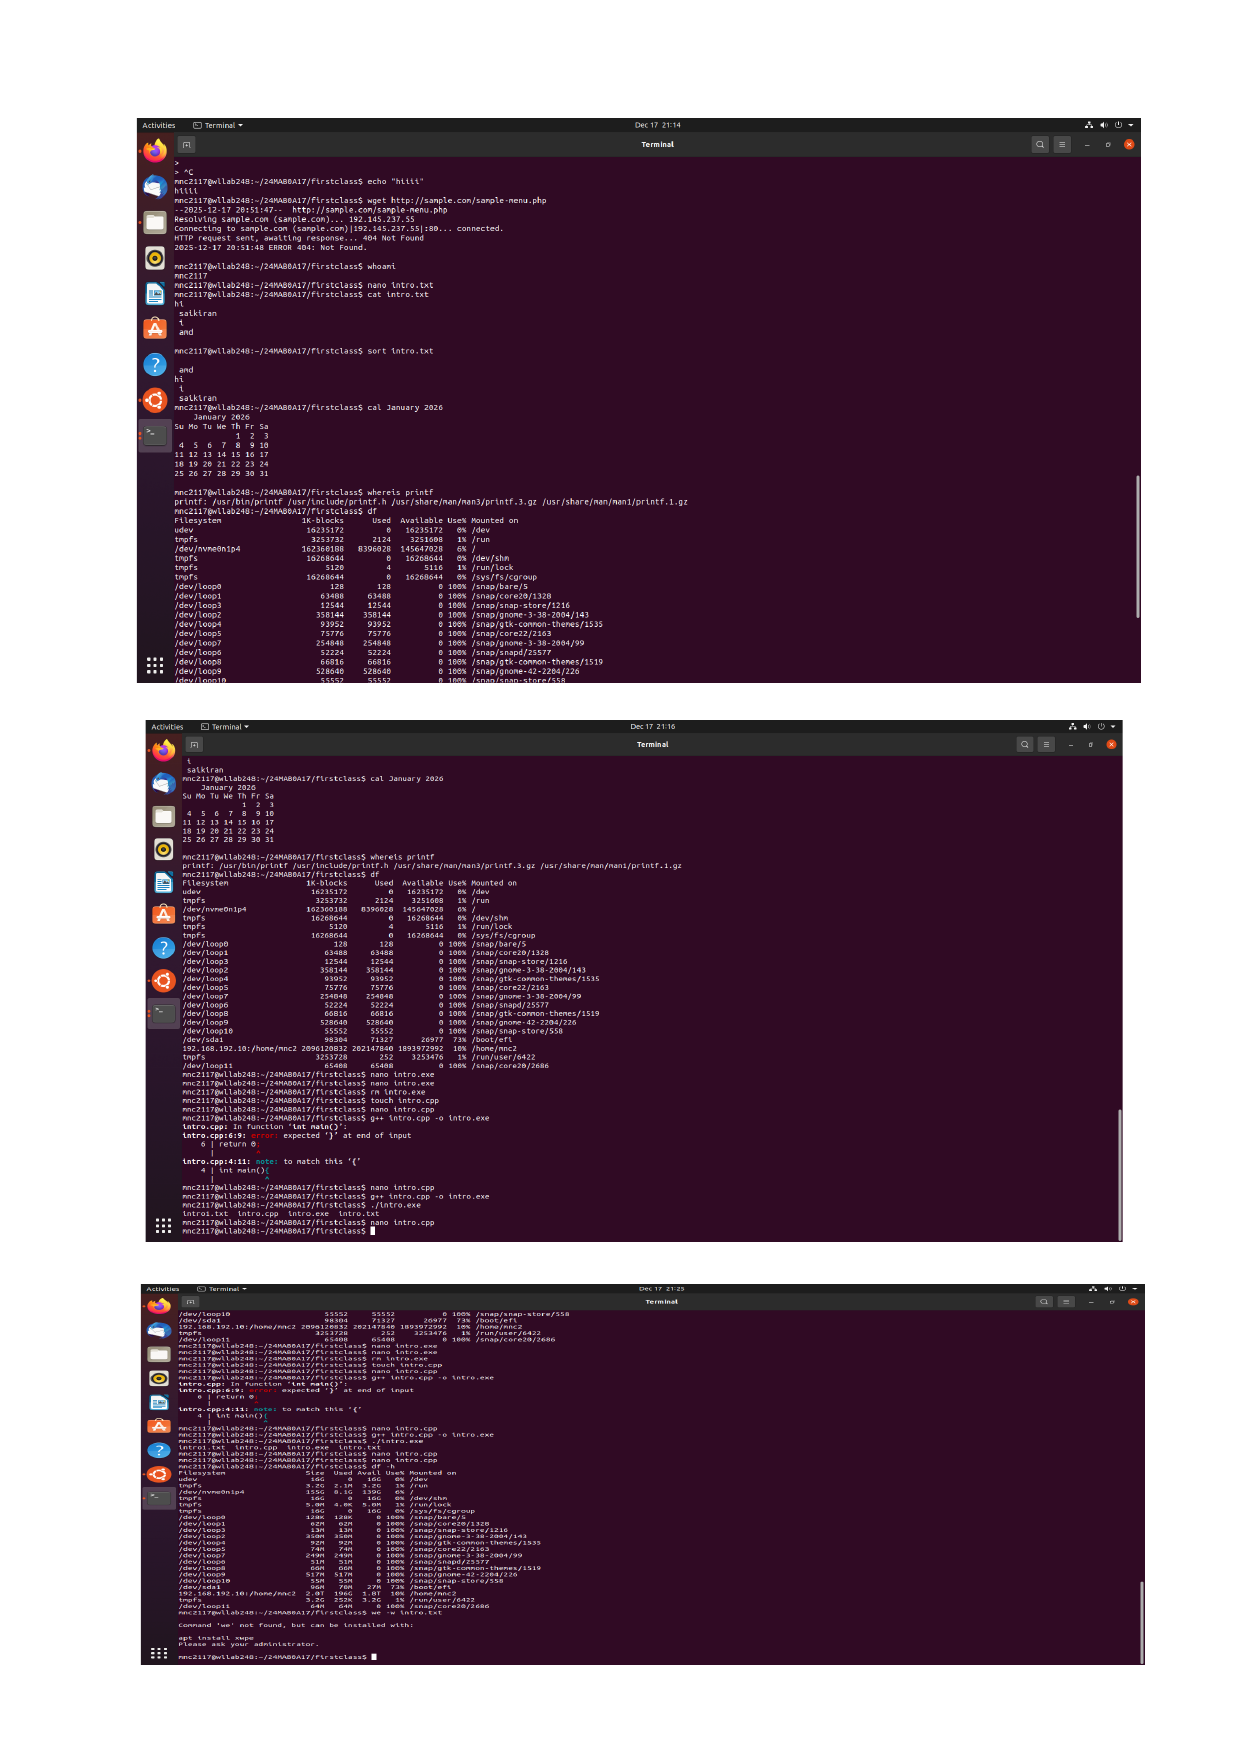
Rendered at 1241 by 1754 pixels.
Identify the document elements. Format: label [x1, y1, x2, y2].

picture [145, 720, 1123, 1242]
picture [136, 118, 1141, 683]
picture [140, 1284, 1145, 1665]
